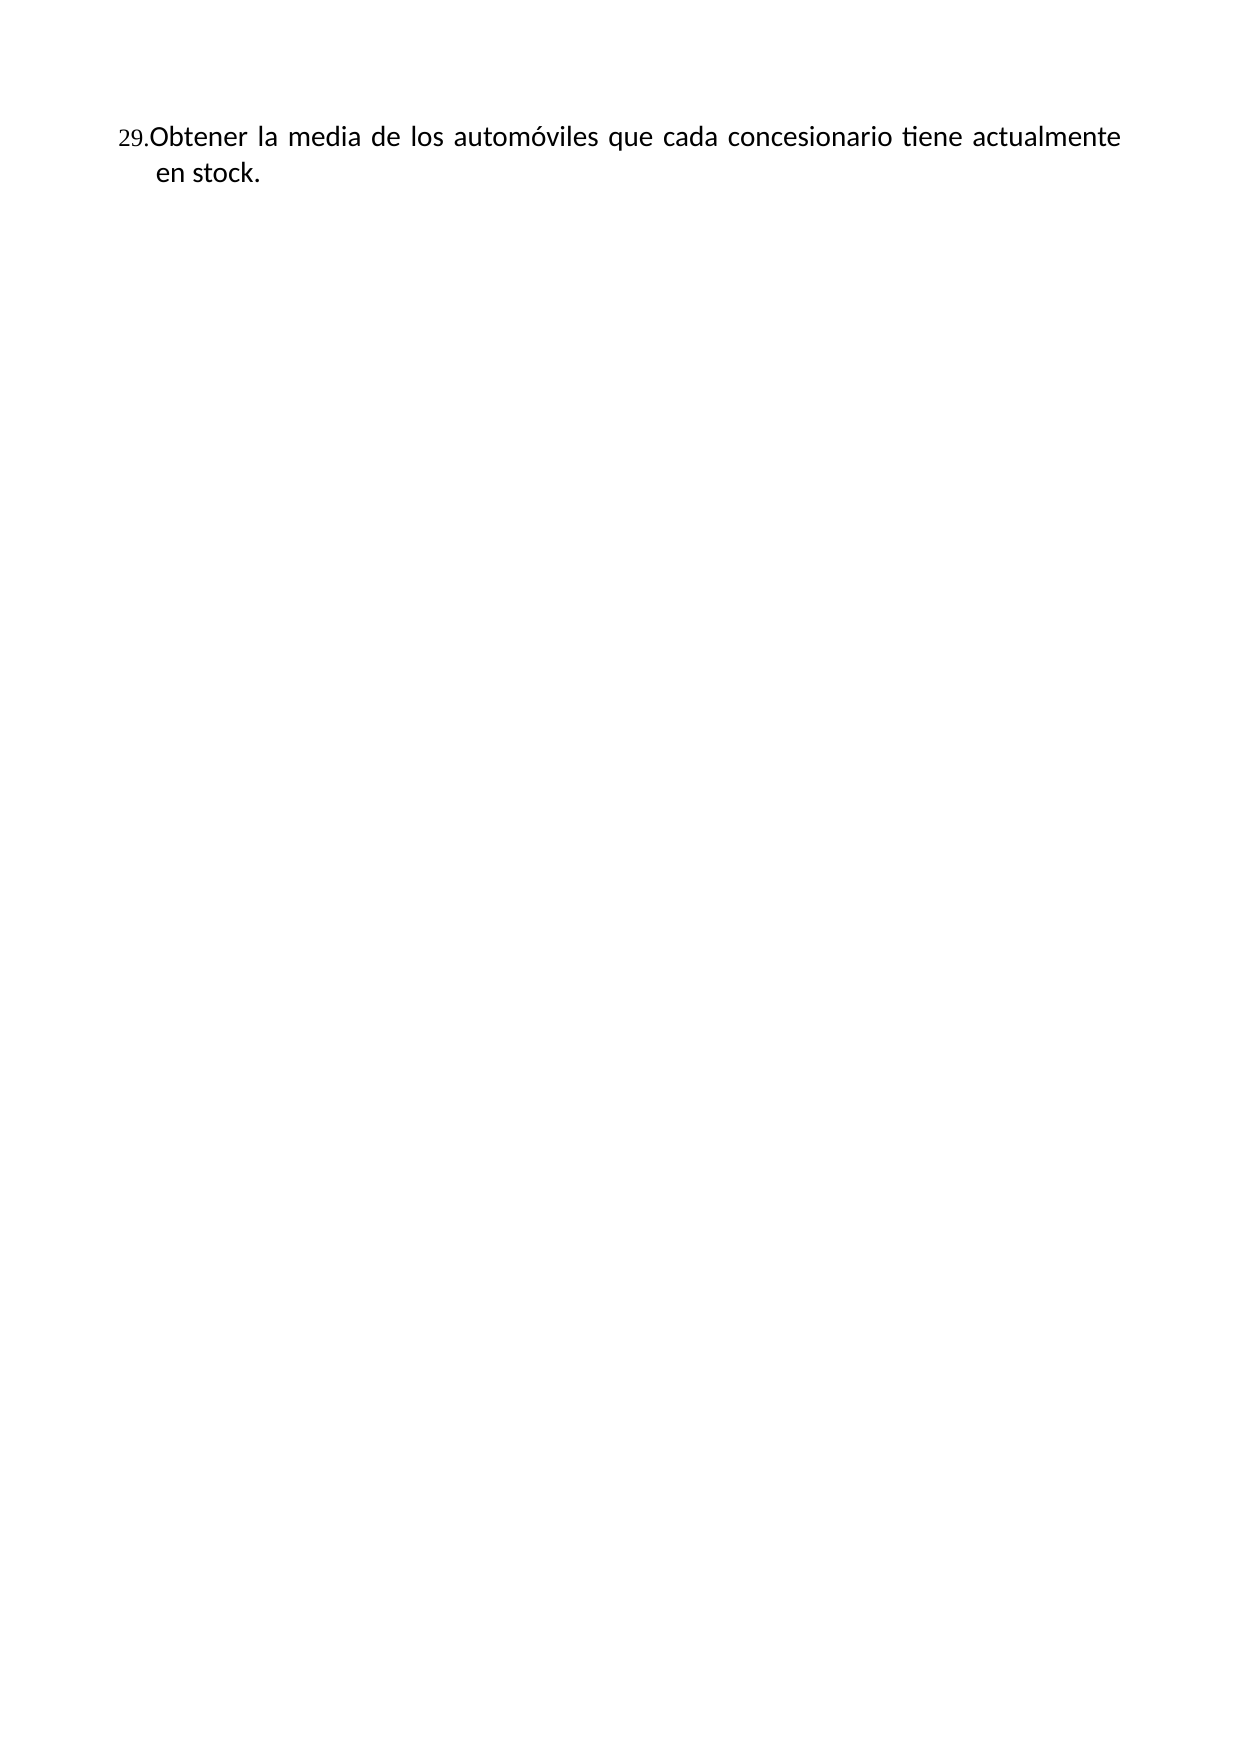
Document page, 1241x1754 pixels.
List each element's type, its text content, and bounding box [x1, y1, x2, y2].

list Obtener la media de los automóviles que cada concesionario tiene actualmente en stock. [118, 118, 1122, 189]
